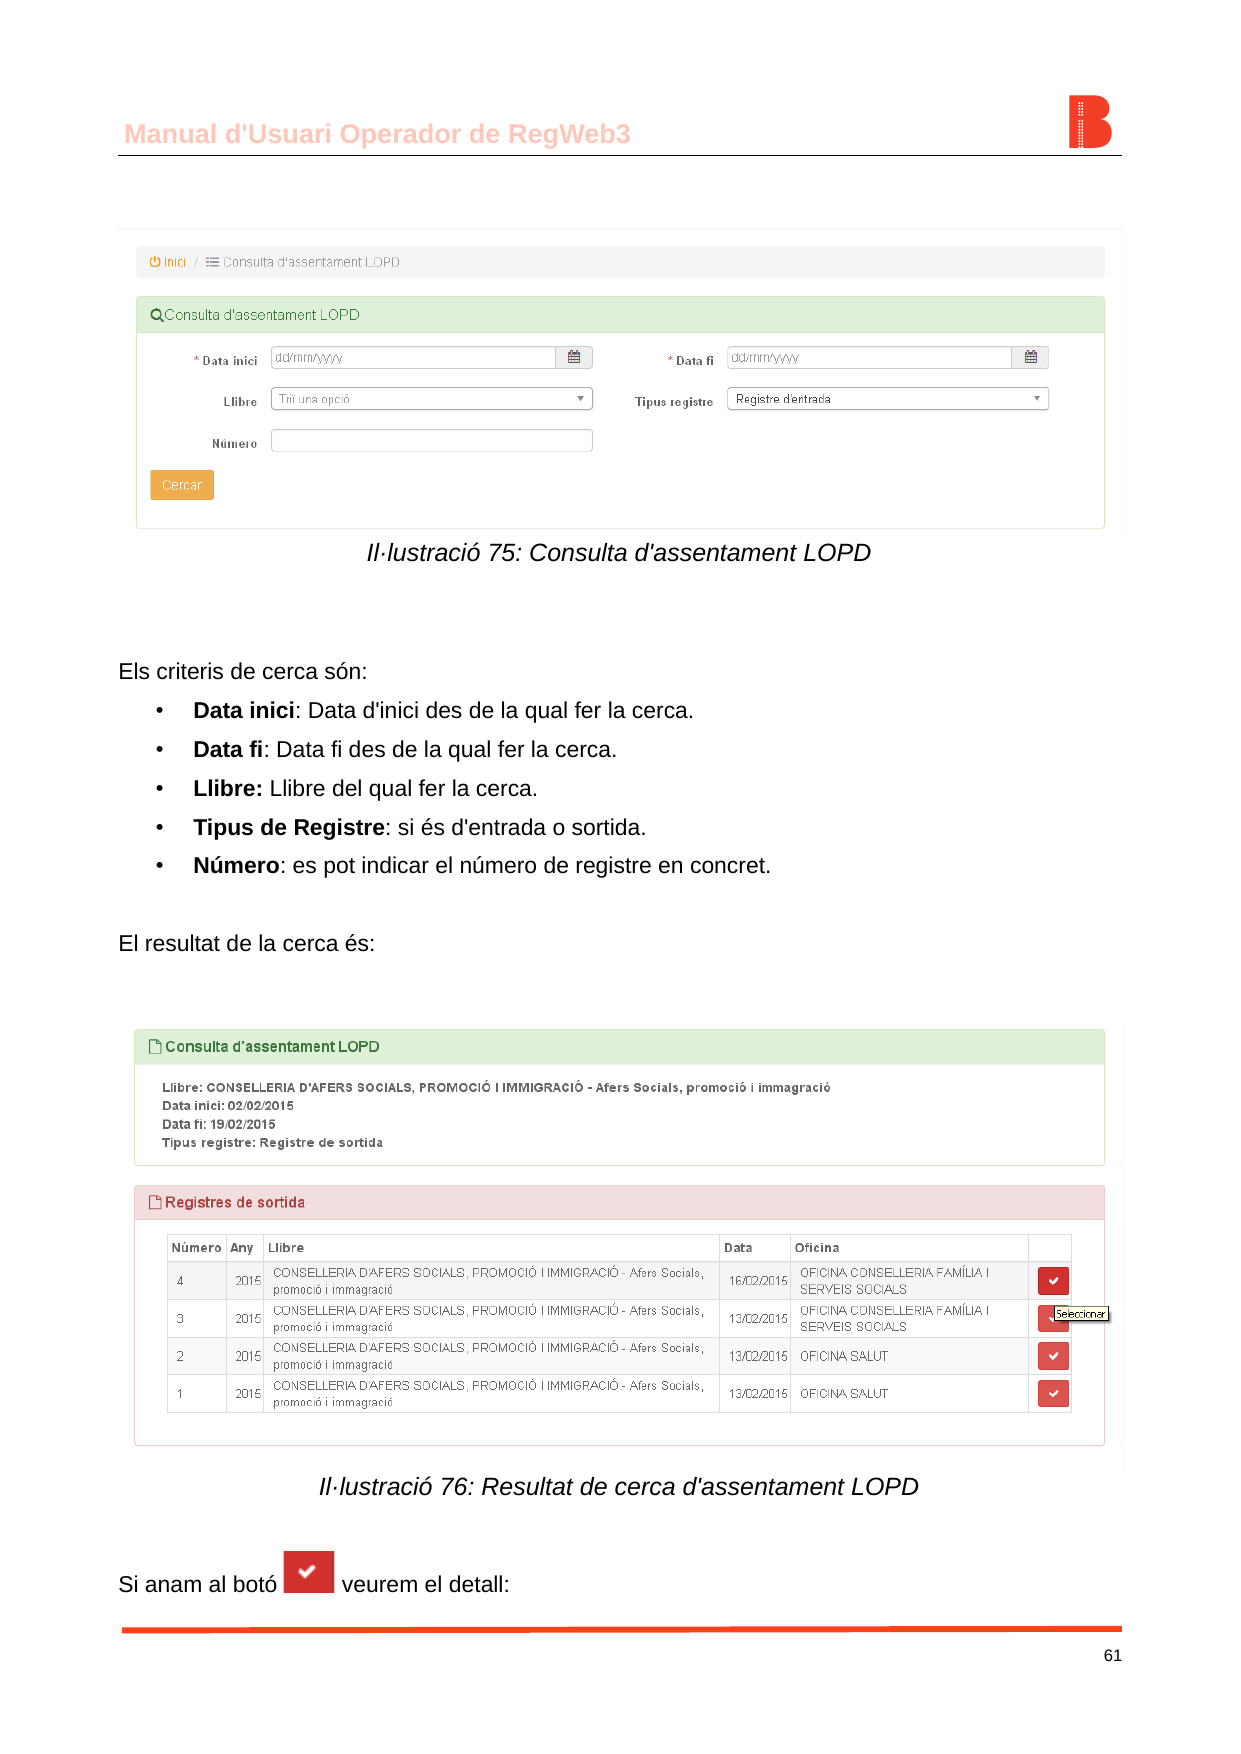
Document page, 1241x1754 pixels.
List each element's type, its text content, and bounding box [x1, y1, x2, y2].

text Si anam al botó veurem el detall: [118, 1552, 1122, 1597]
text El resultat de la cerca és: [118, 930, 1122, 956]
text Il·lustració 75: Consulta d'assentament LOPD [118, 538, 1122, 567]
picture [118, 228, 1123, 538]
picture [1063, 94, 1117, 150]
list Tipus de Registre: si és d'entrada o sortida. [156, 813, 1122, 840]
list Data inici: Data d'inici des de la qual fer la cerca. [156, 697, 1122, 723]
picture [118, 1020, 1123, 1472]
list Llibre: Llibre del qual fer la cerca. [156, 774, 1122, 801]
picture [283, 1551, 336, 1593]
list Data fi: Data fi des de la qual fer la cerca. [156, 736, 1122, 762]
list Número: es pot indicar el número de registre en concret. [156, 852, 1122, 879]
text Els criteris de cerca són: [118, 658, 1122, 684]
text Il·lustració 76: Resultat de cerca d'assentament LOPD [118, 1472, 1122, 1500]
